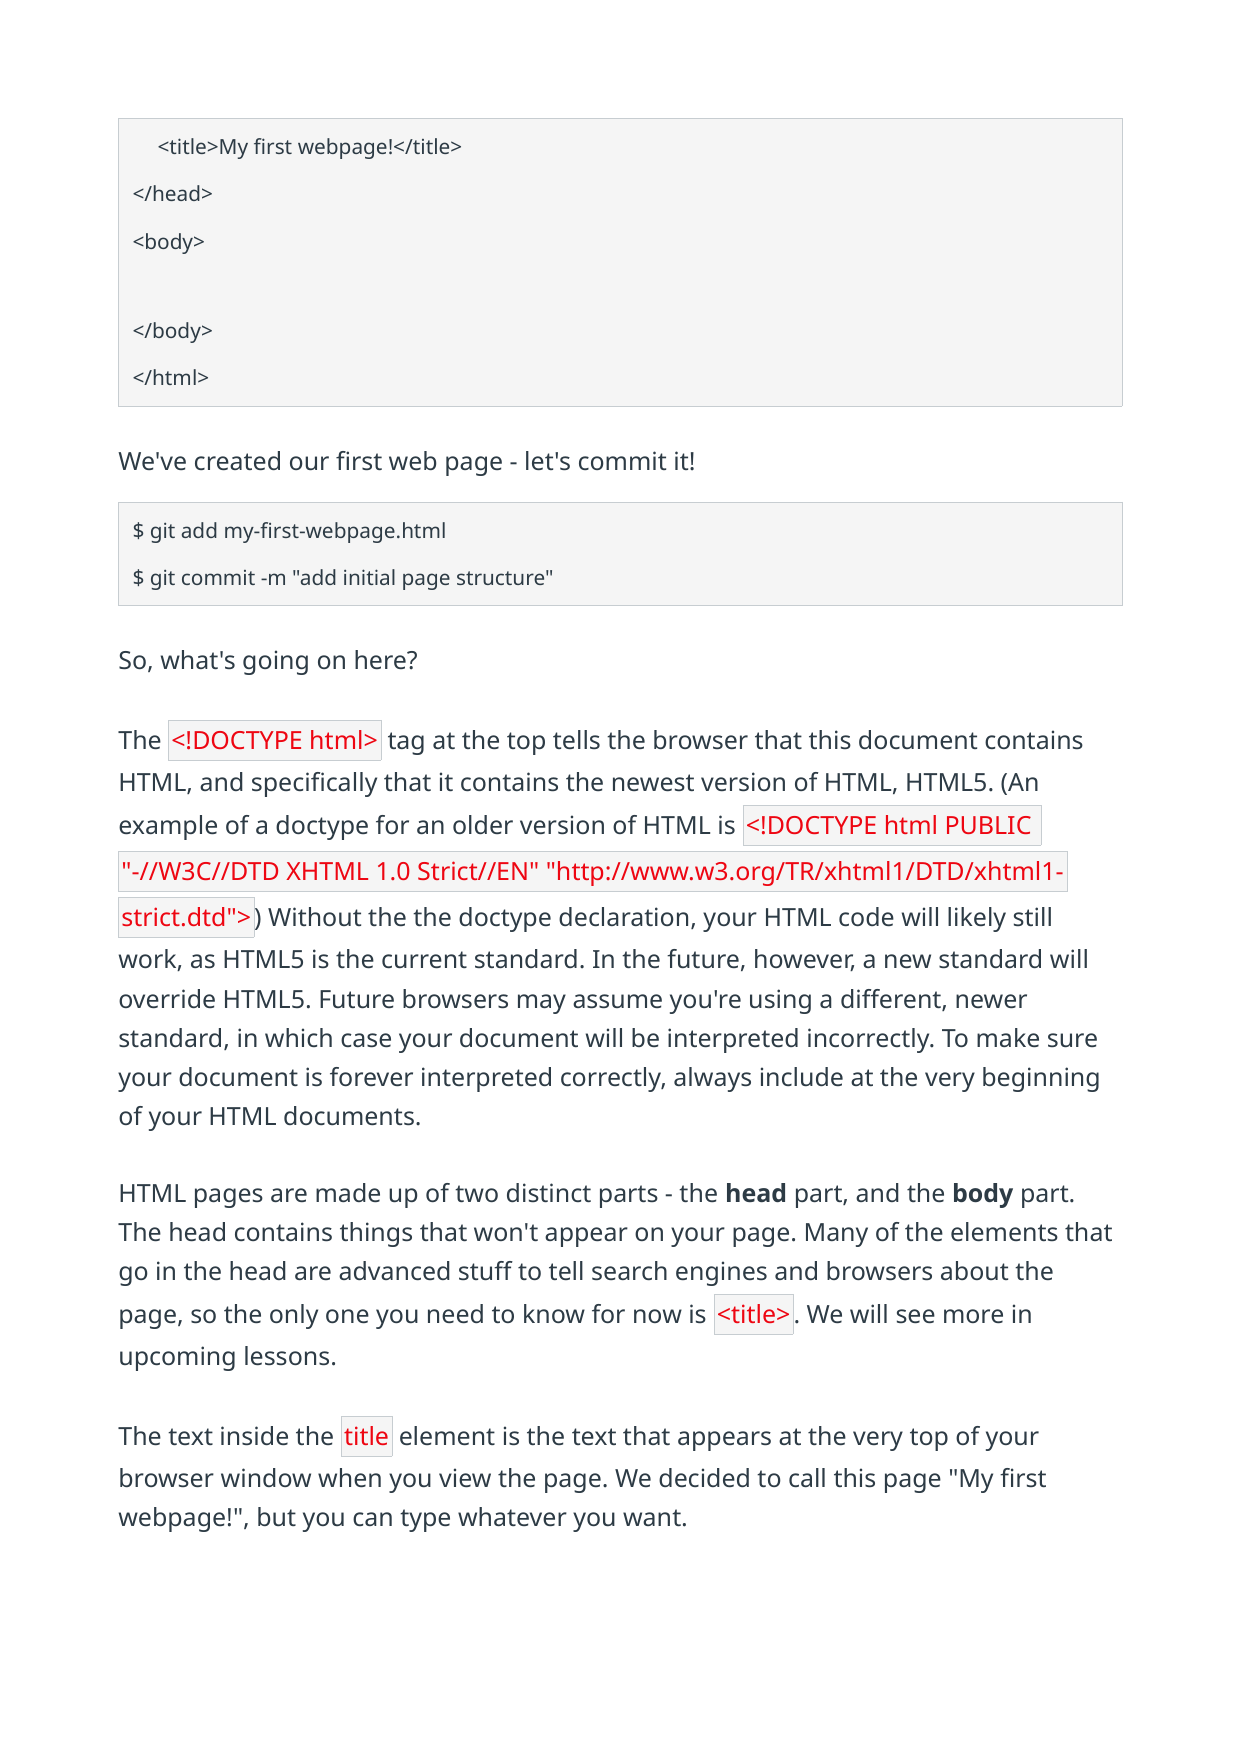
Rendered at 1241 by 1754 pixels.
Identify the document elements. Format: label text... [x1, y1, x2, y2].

text <body> [119, 213, 1122, 255]
text HTML pages are made up of two distinct parts - the head part, and the body part. The head contains things that won't appear on your page. Many of the elements that go in the head are advanced stuff to tell search engines and browsers about the page, so the only one you need to know for now is <title>. We will see more in upcoming lessons. [118, 1176, 1122, 1373]
text </head> [119, 165, 1122, 208]
text </body> [119, 302, 1122, 345]
text The text inside the title element is the text that appears at the very top of your browser window when you view the page. We decided to call this page "My first webpage!", but you can type whatever you want. [118, 1416, 1122, 1534]
text The <!DOCTYPE html> tag at the top tells the browser that this document contains HTML, and specifically that it contains the newest version of HTML, HTML5. (An example of a doctype for an older version of HTML is <!DOCTYPE html PUBLIC "-//W3C//DTD XHTML 1.0 Strict//EN" "http://www.w3.org/TR/xhtml1/DTD/xhtml1-strict.dtd">) Without the the doctype declaration, your HTML code will likely still work, as HTML5 is the current standard. In the future, however, a new standard will override HTML5. Future browsers may assume you're using a different, newer standard, in which case your document will be interpreted incorrectly. To make sure your document is forever interpreted correctly, always include at the very beginning of your HTML documents. [118, 720, 1122, 1133]
text $ git commit -m "add initial page structure" [119, 549, 1122, 605]
text <title>My first webpage!</title> [119, 119, 1122, 161]
text $ git add my-first-webpage.html [119, 503, 1122, 544]
text So, what's going on here? [118, 643, 1122, 677]
text We've created our first web page - let's commit it! [118, 444, 1122, 478]
text </html> [119, 349, 1122, 406]
